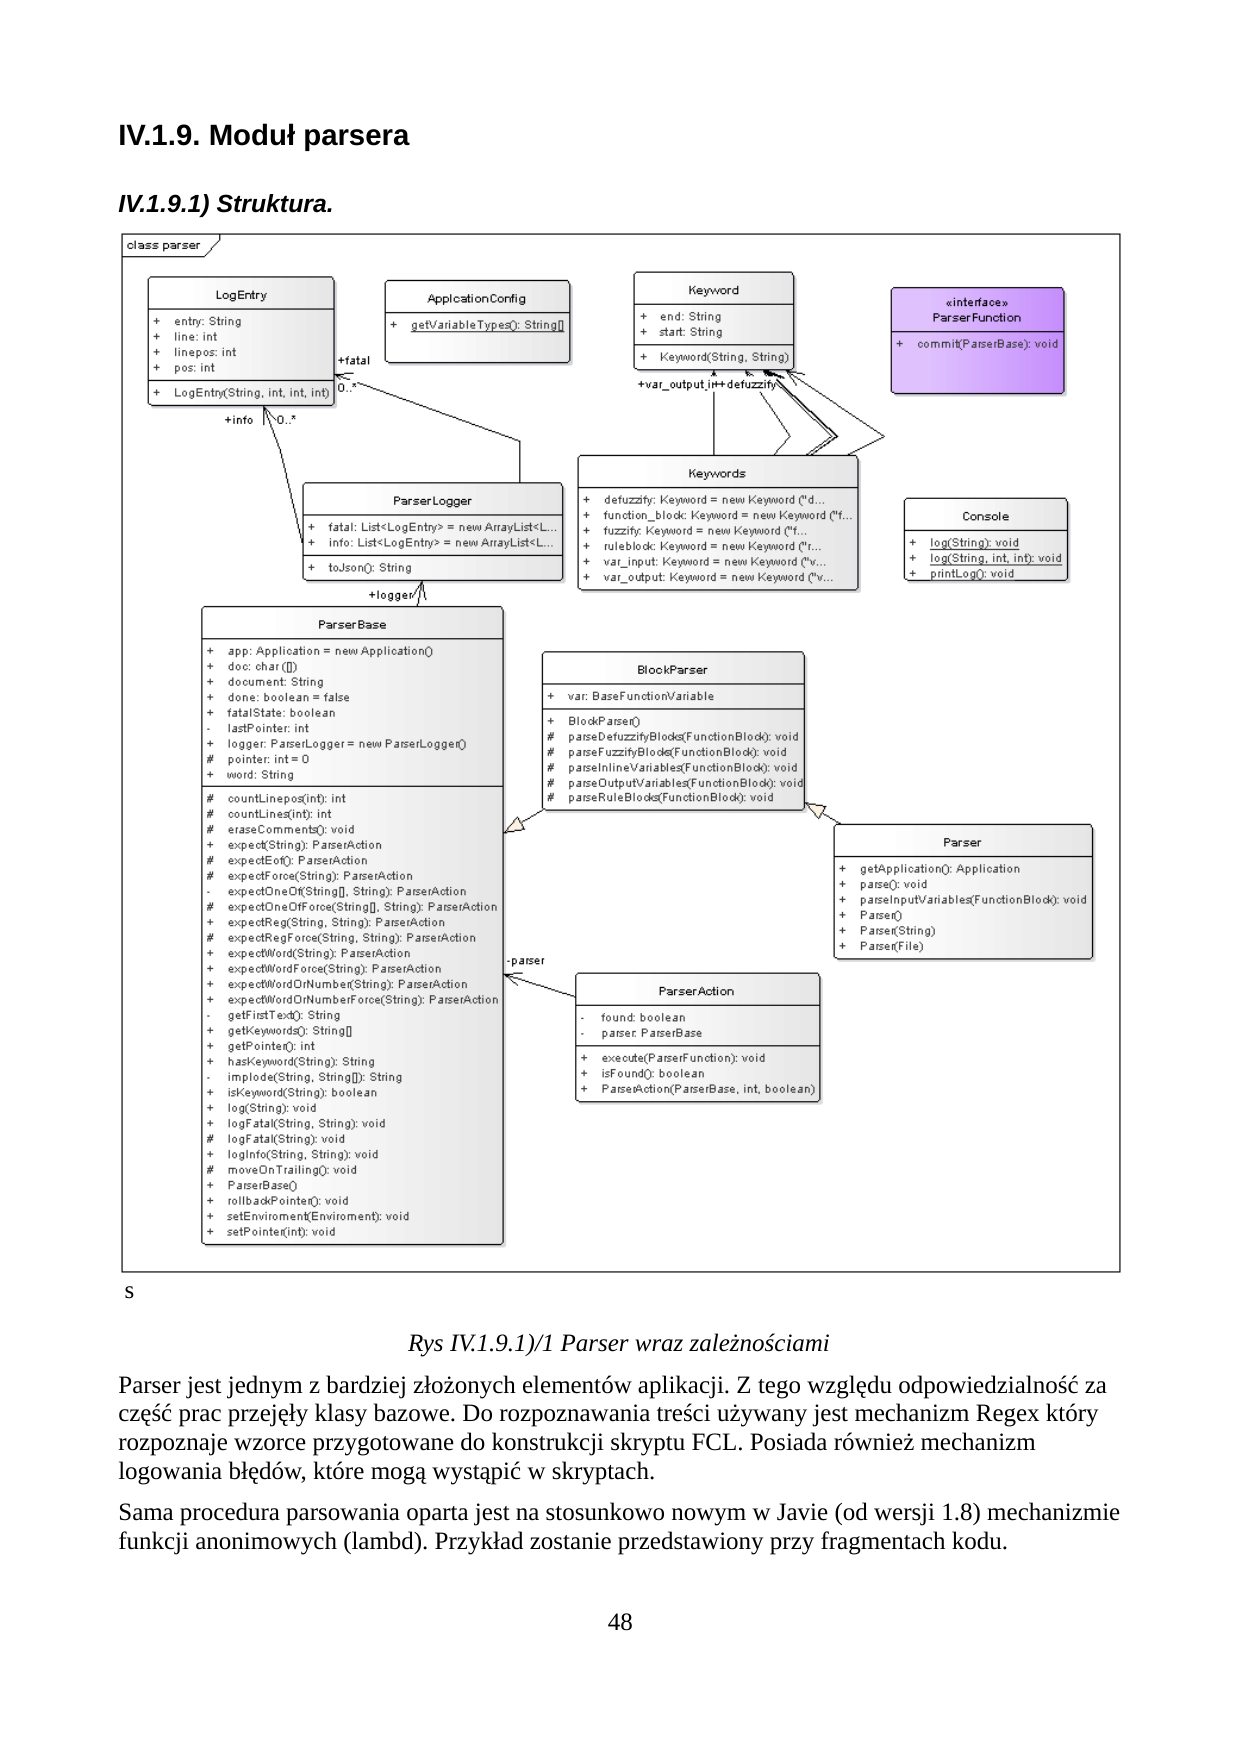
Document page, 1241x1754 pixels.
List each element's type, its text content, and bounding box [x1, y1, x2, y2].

text Sama procedura parsowania oparta jest na stosunkowo nowym w Javie (od wersji 1.8) mechanizmie funkcji anonimowych (lambd). Przykład zostanie przedstawiony przy fragmentach kodu. [118, 1497, 1122, 1555]
text Parser jest jednym z bardziej złożonych elementów aplikacji. Z tego względu odpowiedzialność za część prac przejęły klasy bazowe. Do rozpoznawania treści używany jest mechanizm Regex który rozpoznaje wzorce przygotowane do konstrukcji skryptu FCL. Posiada również mechanizm logowania błędów, które mogą wystąpić w skryptach. [118, 1370, 1122, 1485]
text s [118, 1275, 1122, 1303]
picture [118, 230, 1123, 1275]
subtitle Struktura. [118, 189, 1122, 218]
text Rys IV.1.9.1)/1 Parser wraz zależnościami [118, 1328, 1122, 1357]
subtitle Moduł parsera [118, 118, 1122, 152]
